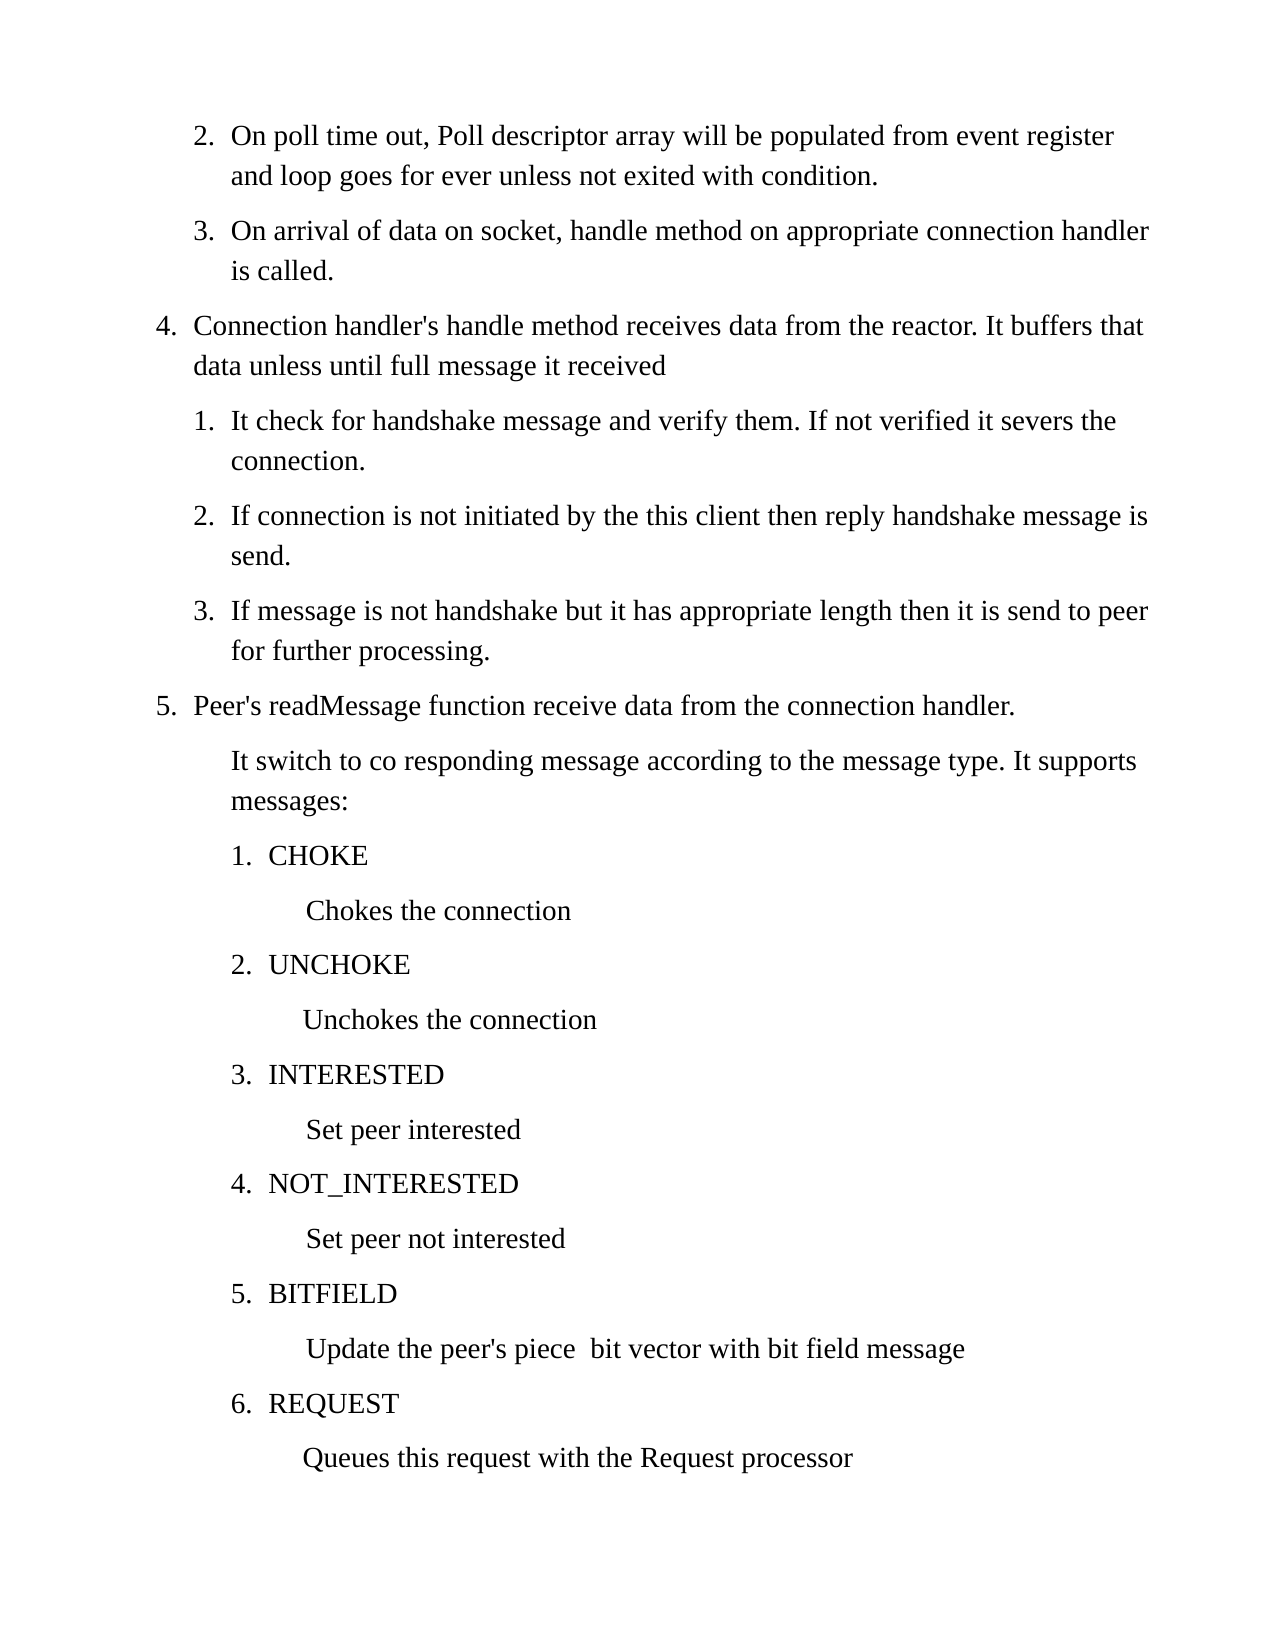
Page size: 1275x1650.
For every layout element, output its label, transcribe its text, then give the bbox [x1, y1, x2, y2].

list It check for handshake message and verify them. If not verified it severs the connection. [193, 403, 1157, 477]
list Chokes the connection [268, 893, 1157, 926]
list If connection is not initiated by the this client then reply handshake message is send. [193, 498, 1157, 572]
list Set peer not interested [268, 1221, 1157, 1255]
text Queues this request with the Request processor [118, 1441, 1157, 1474]
list CHOKE [231, 838, 1157, 871]
text Unchokes the connection [118, 1002, 1157, 1036]
list BITFIELD [231, 1276, 1157, 1310]
list INTERESTED [231, 1057, 1157, 1091]
list UNCHOKE [231, 947, 1157, 981]
list Set peer interested [268, 1112, 1157, 1145]
list If message is not handshake but it has appropriate length then it is send to peer for further processing. [193, 593, 1157, 667]
list On poll time out, Poll descriptor array will be populated from event register and loop goes for ever unless not exited with condition. [193, 118, 1157, 192]
list On arrival of data on socket, handle method on appropriate connection handler is called. [193, 213, 1157, 287]
list Connection handler's handle method receives data from the reactor. It buffers that data unless until full message it received [156, 308, 1157, 382]
list It switch to co responding message according to the message type. It supports messages: [193, 743, 1157, 817]
list NOT_INTERESTED [231, 1167, 1157, 1200]
list Update the peer's piece bit vector with bit field message [268, 1331, 1157, 1364]
list Peer's readMessage function receive data from the connection handler. [156, 688, 1157, 722]
list REQUEST [231, 1386, 1157, 1419]
